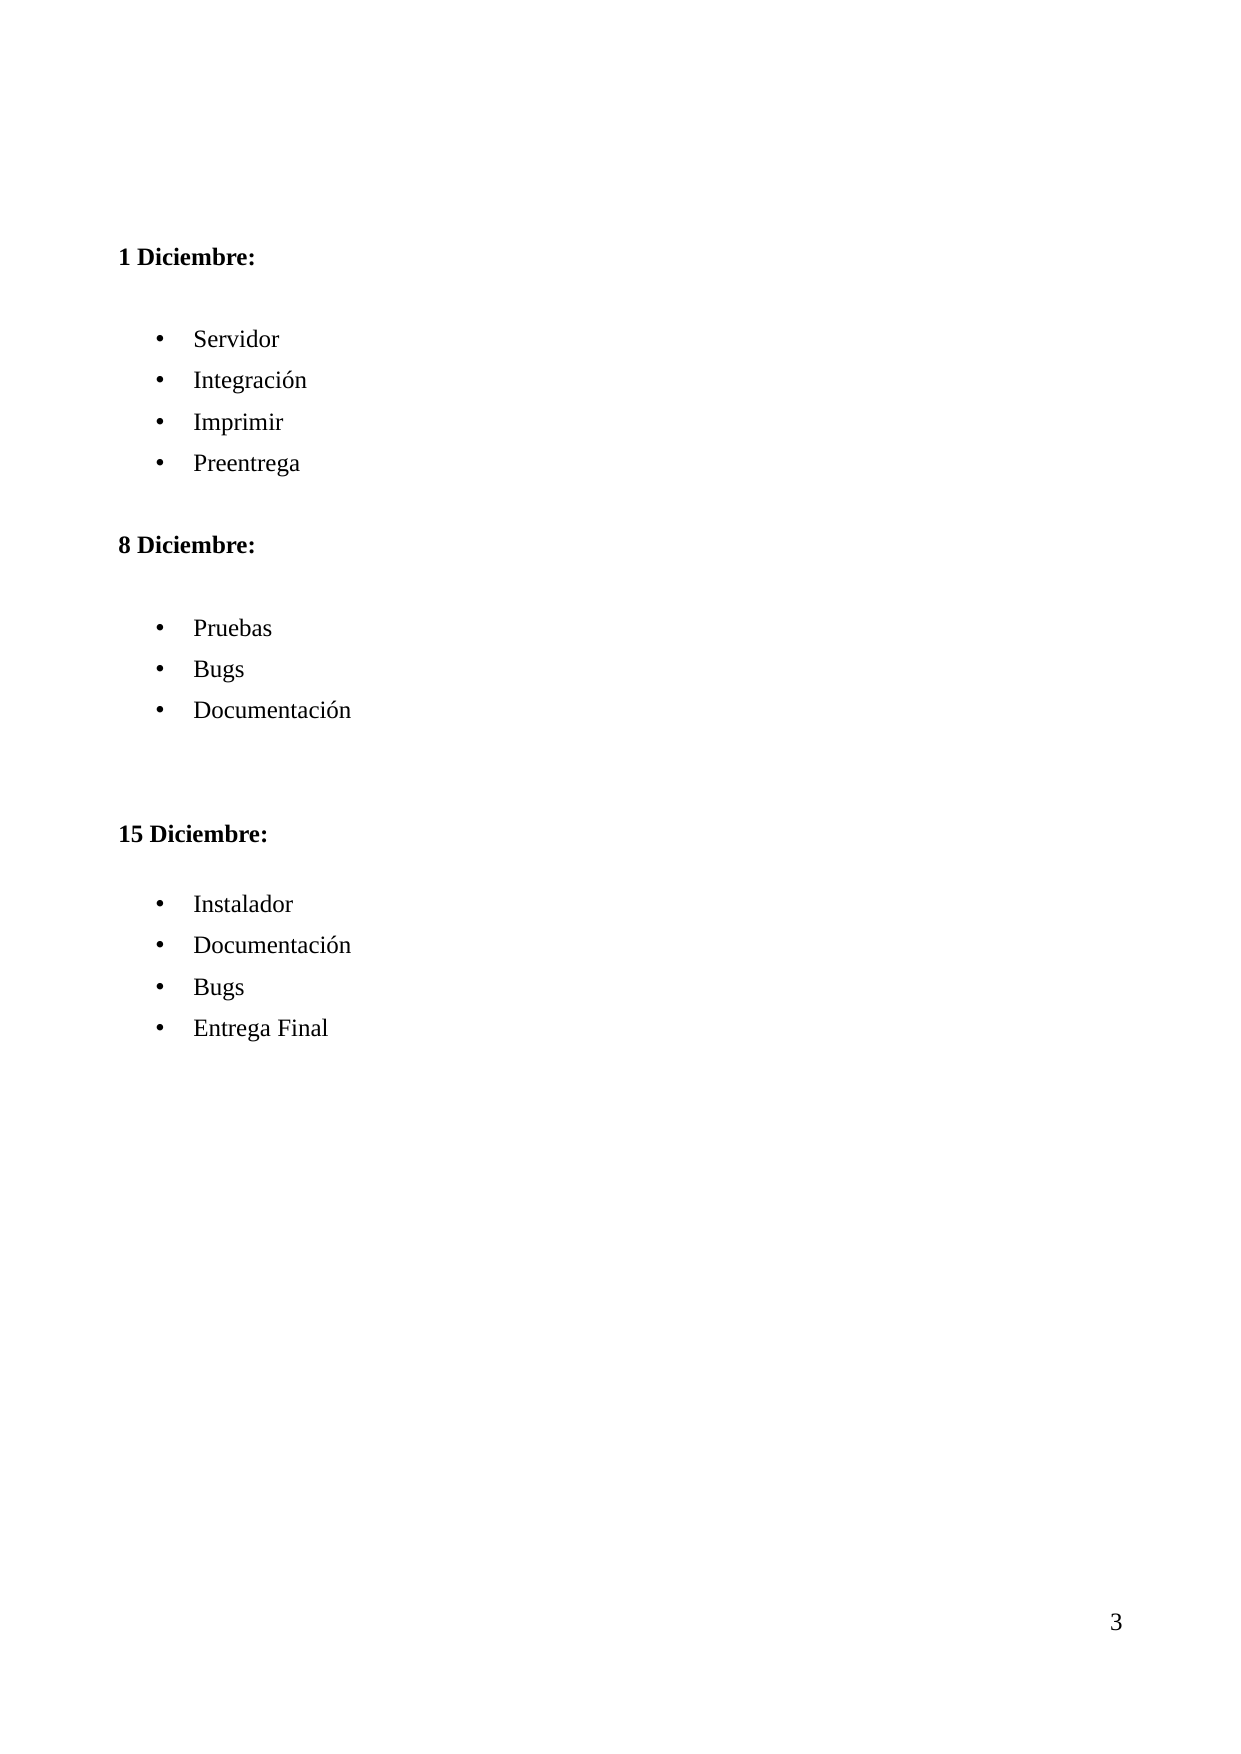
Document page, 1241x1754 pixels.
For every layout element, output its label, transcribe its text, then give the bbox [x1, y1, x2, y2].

list Documentación [156, 696, 1122, 724]
list Bugs [156, 654, 1122, 683]
text 1 Diciembre: [118, 242, 1122, 271]
list Bugs [156, 972, 1122, 1001]
text 15 Diciembre: [118, 819, 1122, 848]
list Documentación [156, 931, 1122, 959]
list Entrega Final [156, 1013, 1122, 1042]
list Servidor [156, 324, 1122, 353]
text 8 Diciembre: [118, 531, 1122, 559]
list Instalador [156, 889, 1122, 918]
list Integración [156, 366, 1122, 394]
list Imprimir [156, 407, 1122, 436]
list Pruebas [156, 613, 1122, 642]
list Preentrega [156, 448, 1122, 477]
